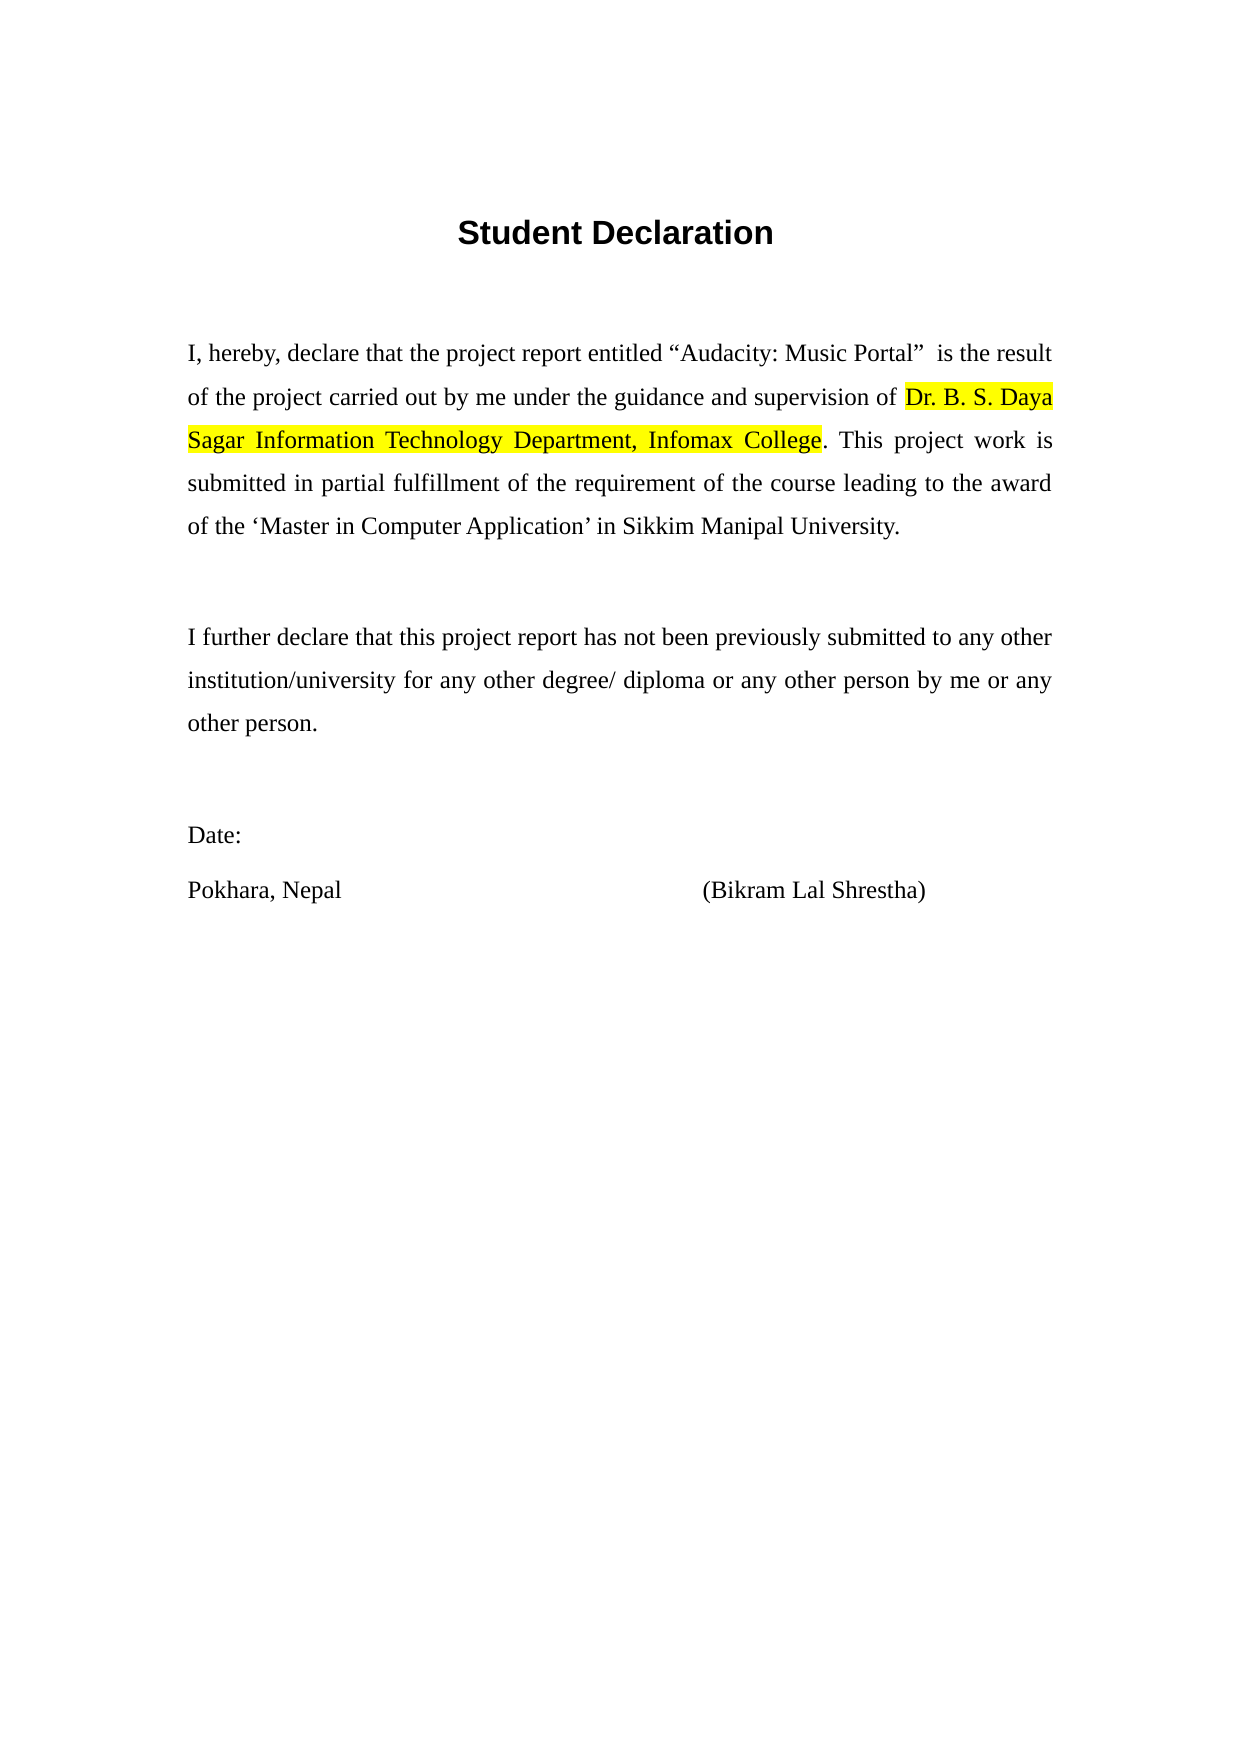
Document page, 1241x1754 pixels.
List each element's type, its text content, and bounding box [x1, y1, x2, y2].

text Date: [187, 820, 1053, 848]
text Pokhara, Nepal (Bikram Lal Shrestha) [187, 875, 1053, 904]
subtitle Student Declaration [187, 212, 1053, 251]
text I, hereby, declare that the project report entitled “Audacity: Music Portal” is the result of the project carried out by me under the guidance and supervision of Dr. B. S. Daya Sagar Information Technology Department, Infomax College. This project work is submitted in partial fulfillment of the requirement of the course leading to the award of the ‘Master in Computer Application’ in Sikkim Manipal University. [187, 338, 1053, 540]
text I further declare that this project report has not been previously submitted to any other institution/university for any other degree/ diploma or any other person by me or any other person. [187, 622, 1053, 737]
